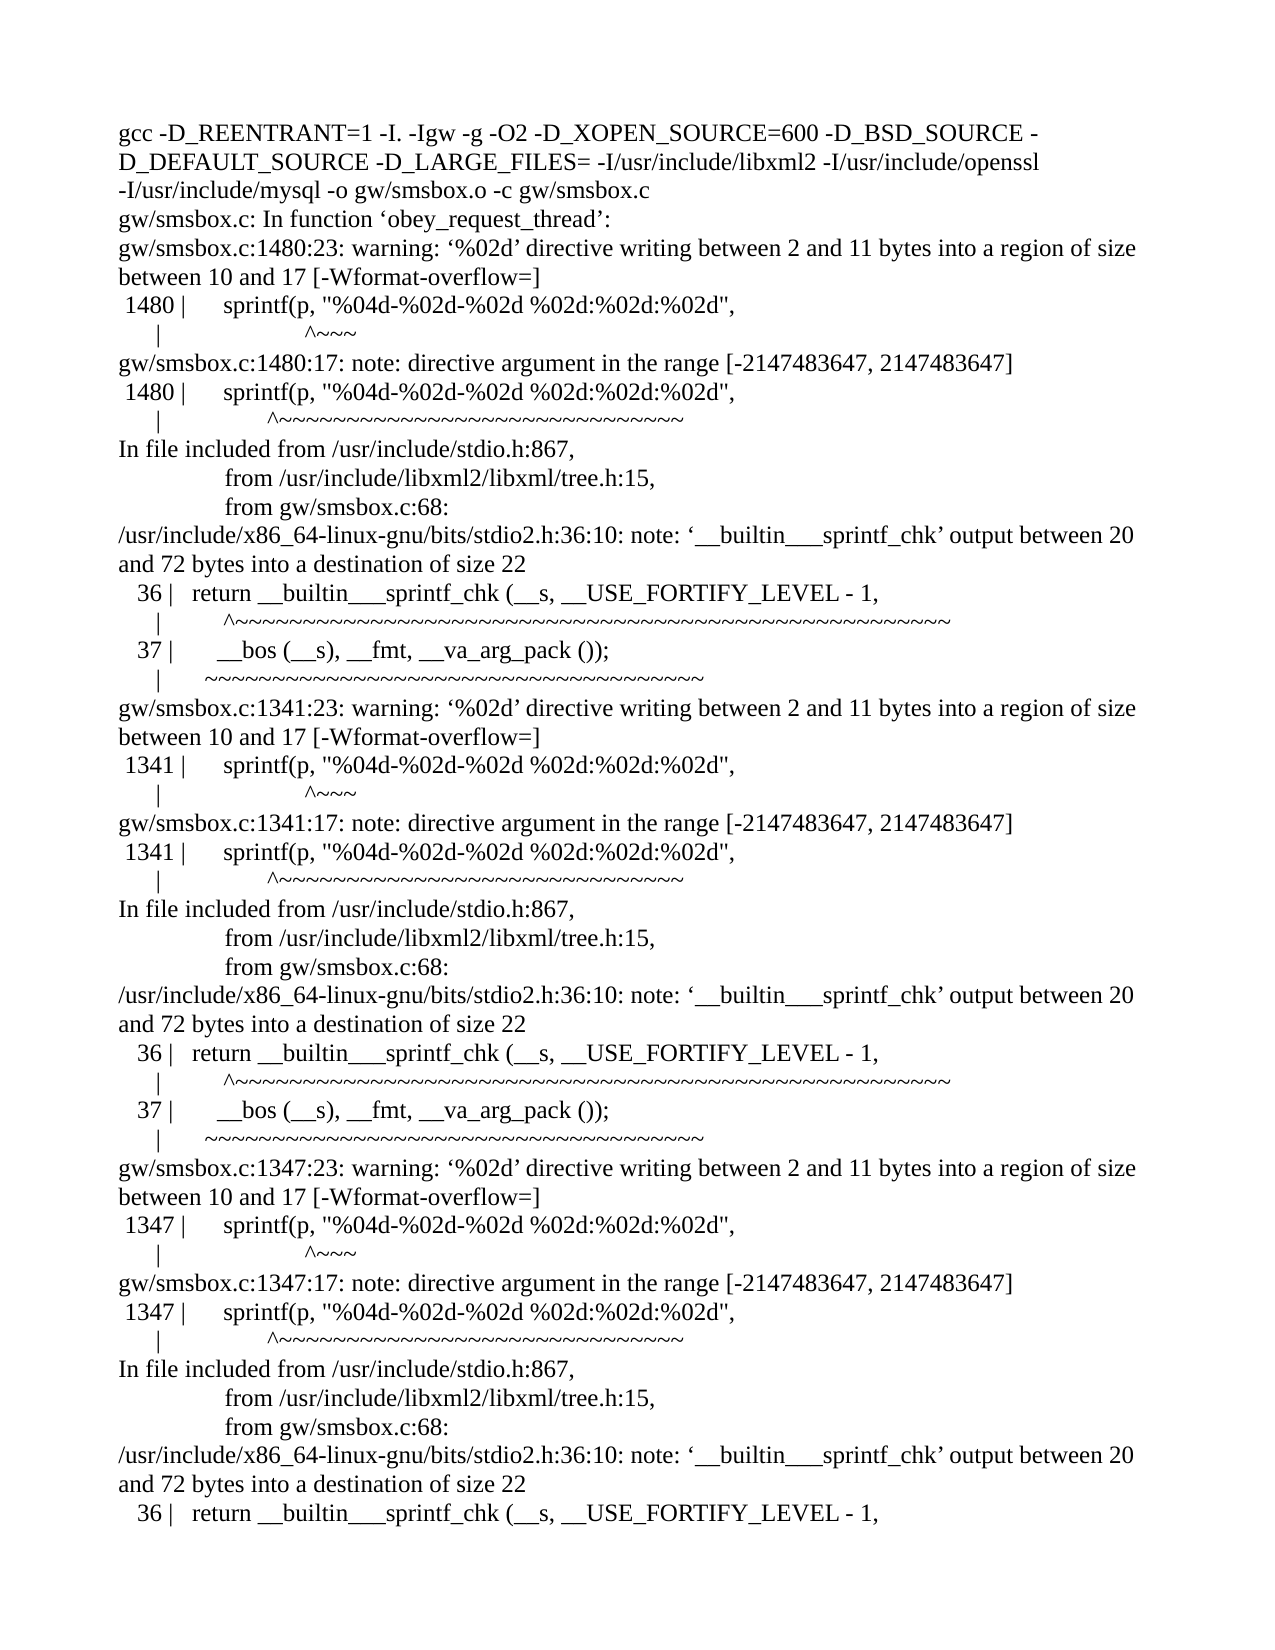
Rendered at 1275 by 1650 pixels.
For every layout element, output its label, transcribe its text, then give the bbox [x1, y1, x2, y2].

text | ^~~~~~~~~~~~~~~~~~~~~~~~~~~~~~~~~~~~~~~~~~~~~~~~~~~~~~ [118, 607, 1157, 636]
text In file included from /usr/include/stdio.h:867, [118, 894, 1157, 923]
text from gw/smsbox.c:68: [118, 952, 1157, 981]
text | ^~~~ [118, 319, 1157, 348]
text | ~~~~~~~~~~~~~~~~~~~~~~~~~~~~~~~~~~~~~ [118, 664, 1157, 693]
text /usr/include/x86_64-linux-gnu/bits/stdio2.h:36:10: note: ‘__builtin___sprintf_chk’ output between 20 and 72 bytes into a destination of size 22 [118, 981, 1157, 1038]
text 1341 | sprintf(p, "%04d-%02d-%02d %02d:%02d:%02d", [118, 751, 1157, 779]
text 1480 | sprintf(p, "%04d-%02d-%02d %02d:%02d:%02d", [118, 291, 1157, 319]
text | ^~~~ [118, 1239, 1157, 1268]
text from /usr/include/libxml2/libxml/tree.h:15, [118, 1383, 1157, 1412]
text 36 | return __builtin___sprintf_chk (__s, __USE_FORTIFY_LEVEL - 1, [118, 1038, 1157, 1067]
text from gw/smsbox.c:68: [118, 1412, 1157, 1441]
text 1480 | sprintf(p, "%04d-%02d-%02d %02d:%02d:%02d", [118, 377, 1157, 406]
text gw/smsbox.c:1341:17: note: directive argument in the range [-2147483647, 2147483647] [118, 808, 1157, 837]
text 1341 | sprintf(p, "%04d-%02d-%02d %02d:%02d:%02d", [118, 837, 1157, 866]
text 1347 | sprintf(p, "%04d-%02d-%02d %02d:%02d:%02d", [118, 1297, 1157, 1326]
text In file included from /usr/include/stdio.h:867, [118, 1354, 1157, 1383]
text from /usr/include/libxml2/libxml/tree.h:15, [118, 923, 1157, 952]
text gw/smsbox.c: In function ‘obey_request_thread’: [118, 204, 1157, 233]
text /usr/include/x86_64-linux-gnu/bits/stdio2.h:36:10: note: ‘__builtin___sprintf_chk’ output between 20 and 72 bytes into a destination of size 22 [118, 521, 1157, 578]
text 1347 | sprintf(p, "%04d-%02d-%02d %02d:%02d:%02d", [118, 1211, 1157, 1239]
text | ^~~~~~~~~~~~~~~~~~~~~~~~~~~~~~~ [118, 406, 1157, 434]
text | ~~~~~~~~~~~~~~~~~~~~~~~~~~~~~~~~~~~~~ [118, 1124, 1157, 1153]
text gcc -D_REENTRANT=1 -I. -Igw -g -O2 -D_XOPEN_SOURCE=600 -D_BSD_SOURCE -D_DEFAULT_SOURCE -D_LARGE_FILES= -I/usr/include/libxml2 -I/usr/include/openssl -I/usr/include/mysql -o gw/smsbox.o -c gw/smsbox.c [118, 118, 1157, 204]
text gw/smsbox.c:1480:17: note: directive argument in the range [-2147483647, 2147483647] [118, 348, 1157, 377]
text gw/smsbox.c:1480:23: warning: ‘%02d’ directive writing between 2 and 11 bytes into a region of size between 10 and 17 [-Wformat-overflow=] [118, 233, 1157, 291]
text from gw/smsbox.c:68: [118, 492, 1157, 521]
text | ^~~~~~~~~~~~~~~~~~~~~~~~~~~~~~~ [118, 1326, 1157, 1354]
text gw/smsbox.c:1347:17: note: directive argument in the range [-2147483647, 2147483647] [118, 1268, 1157, 1297]
text 37 | __bos (__s), __fmt, __va_arg_pack ()); [118, 1096, 1157, 1124]
text 37 | __bos (__s), __fmt, __va_arg_pack ()); [118, 636, 1157, 664]
text gw/smsbox.c:1347:23: warning: ‘%02d’ directive writing between 2 and 11 bytes into a region of size between 10 and 17 [-Wformat-overflow=] [118, 1153, 1157, 1211]
text In file included from /usr/include/stdio.h:867, [118, 434, 1157, 463]
text | ^~~~~~~~~~~~~~~~~~~~~~~~~~~~~~~ [118, 866, 1157, 894]
text /usr/include/x86_64-linux-gnu/bits/stdio2.h:36:10: note: ‘__builtin___sprintf_chk’ output between 20 and 72 bytes into a destination of size 22 [118, 1441, 1157, 1498]
text 36 | return __builtin___sprintf_chk (__s, __USE_FORTIFY_LEVEL - 1, [118, 578, 1157, 607]
text from /usr/include/libxml2/libxml/tree.h:15, [118, 463, 1157, 492]
text | ^~~~ [118, 779, 1157, 808]
text | ^~~~~~~~~~~~~~~~~~~~~~~~~~~~~~~~~~~~~~~~~~~~~~~~~~~~~~ [118, 1067, 1157, 1096]
text 36 | return __builtin___sprintf_chk (__s, __USE_FORTIFY_LEVEL - 1, [118, 1498, 1157, 1527]
text gw/smsbox.c:1341:23: warning: ‘%02d’ directive writing between 2 and 11 bytes into a region of size between 10 and 17 [-Wformat-overflow=] [118, 693, 1157, 751]
